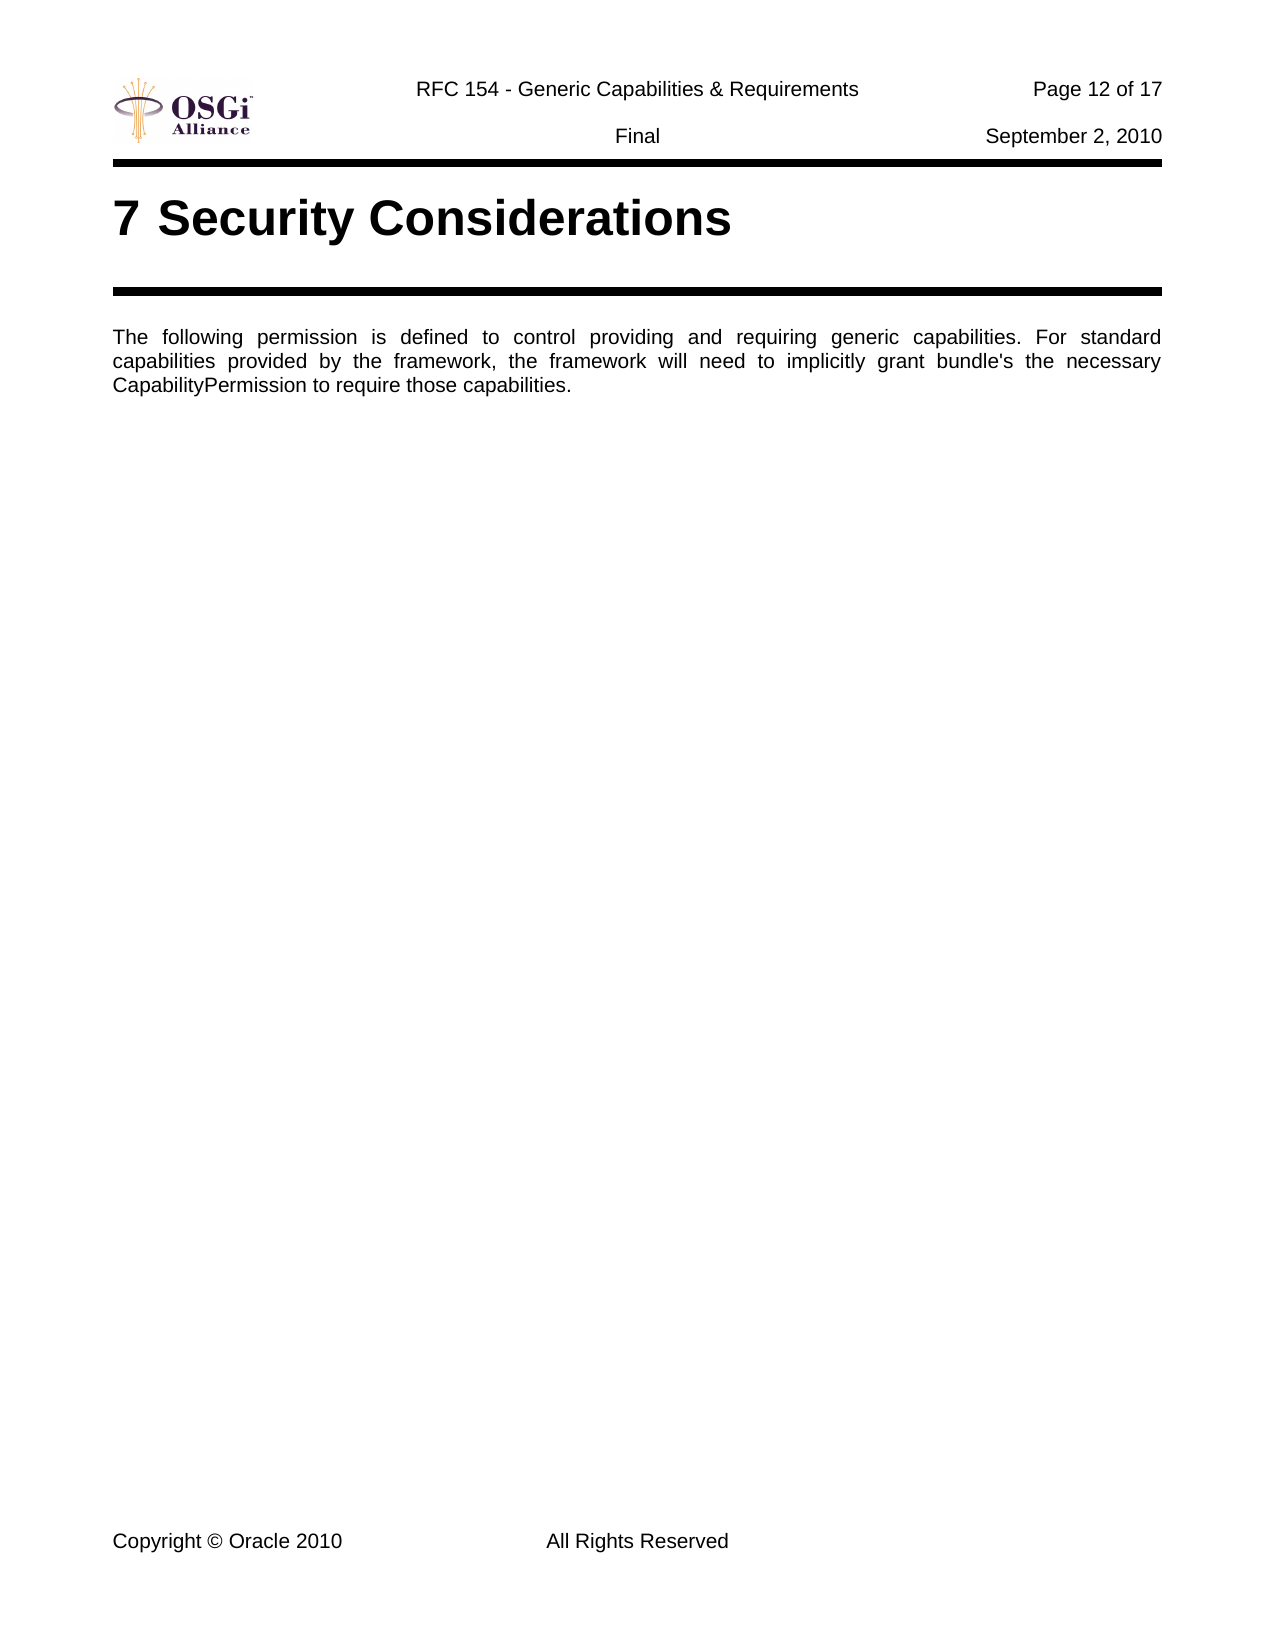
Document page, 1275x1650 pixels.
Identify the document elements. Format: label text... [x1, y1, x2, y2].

subtitle Security Considerations [112, 160, 1162, 296]
picture [114, 78, 254, 143]
text The following permission is defined to control providing and requiring generic capabilities. For standard capabilities provided by the framework, the framework will need to implicitly grant bundle's the necessary CapabilityPermission to require those capabilities. [112, 325, 1162, 397]
